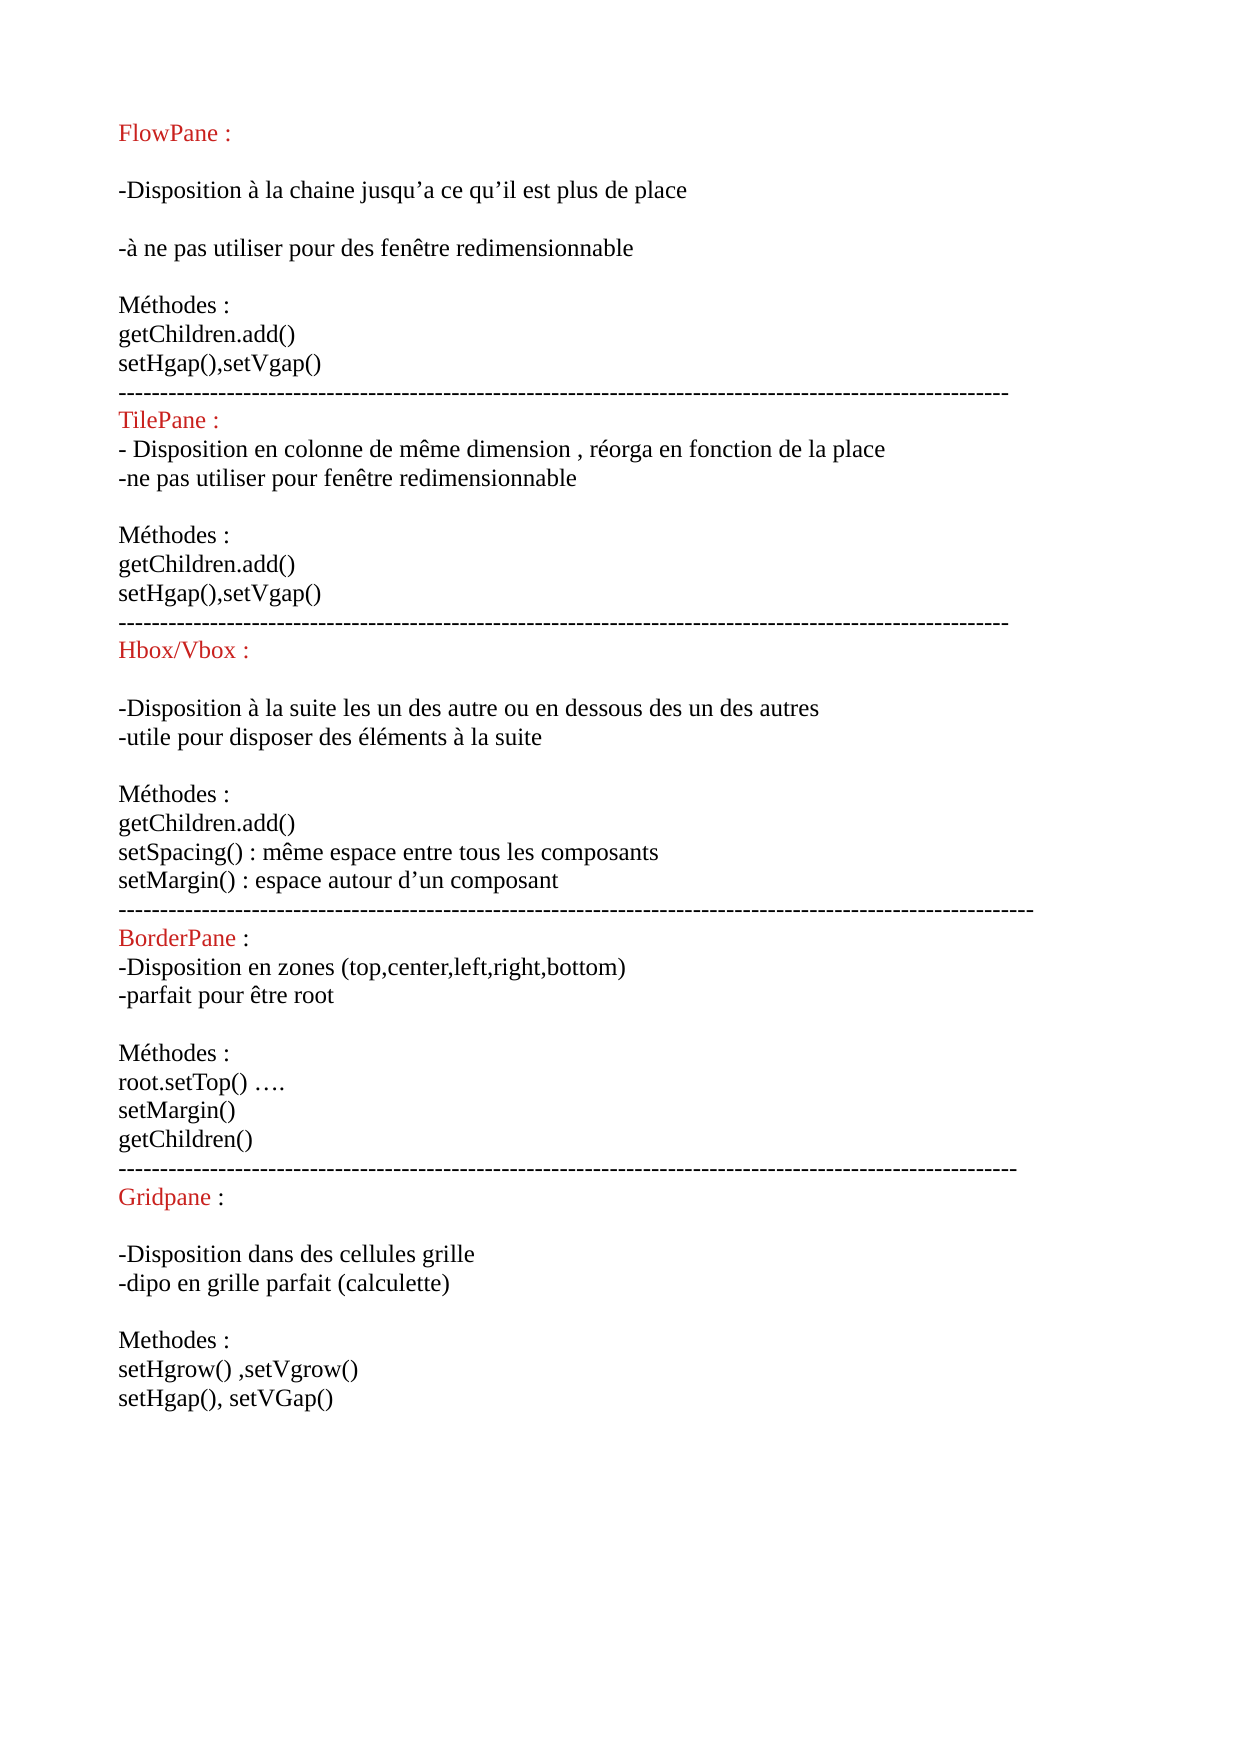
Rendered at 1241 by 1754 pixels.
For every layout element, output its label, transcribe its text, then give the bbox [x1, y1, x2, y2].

text Gridpane : [118, 1182, 1122, 1211]
text -Disposition dans des cellules grille [118, 1239, 1122, 1268]
text FlowPane : [118, 118, 1122, 147]
text -Disposition à la suite les un des autre ou en dessous des un des autres [118, 693, 1122, 722]
text setSpacing() : même espace entre tous les composants [118, 837, 1122, 866]
text getChildren.add() [118, 319, 1122, 348]
text setHgap(), setVGap() [118, 1383, 1122, 1412]
text getChildren() [118, 1124, 1122, 1153]
text setMargin() : espace autour d’un composant [118, 866, 1122, 894]
text setHgrow() ,setVgrow() [118, 1354, 1122, 1383]
text -utile pour disposer des éléments à la suite [118, 722, 1122, 751]
text Méthodes : [118, 521, 1122, 549]
text ----------------------------------------------------------------------------------------------------------- [118, 607, 1122, 636]
text ------------------------------------------------------------------------------------------------------------ [118, 1153, 1122, 1182]
text -parfait pour être root [118, 981, 1122, 1009]
text -à ne pas utiliser pour des fenêtre redimensionnable [118, 233, 1122, 262]
text root.setTop() …. [118, 1067, 1122, 1096]
text -dipo en grille parfait (calculette) [118, 1268, 1122, 1297]
text BorderPane : [118, 923, 1122, 952]
text setMargin() [118, 1096, 1122, 1124]
text -ne pas utiliser pour fenêtre redimensionnable [118, 463, 1122, 492]
text setHgap(),setVgap() [118, 578, 1122, 607]
text Méthodes : [118, 1038, 1122, 1067]
text - Disposition en colonne de même dimension , réorga en fonction de la place [118, 434, 1122, 463]
text Méthodes : [118, 779, 1122, 808]
text Methodes : [118, 1326, 1122, 1354]
text -Disposition à la chaine jusqu’a ce qu’il est plus de place [118, 176, 1122, 204]
text getChildren.add() [118, 549, 1122, 578]
text -------------------------------------------------------------------------------------------------------------- [118, 894, 1122, 923]
text setHgap(),setVgap() [118, 348, 1122, 377]
text Hbox/Vbox : [118, 636, 1122, 664]
text -Disposition en zones (top,center,left,right,bottom) [118, 952, 1122, 981]
text TilePane : [118, 406, 1122, 434]
text ----------------------------------------------------------------------------------------------------------- [118, 377, 1122, 406]
text Méthodes : [118, 291, 1122, 319]
text getChildren.add() [118, 808, 1122, 837]
